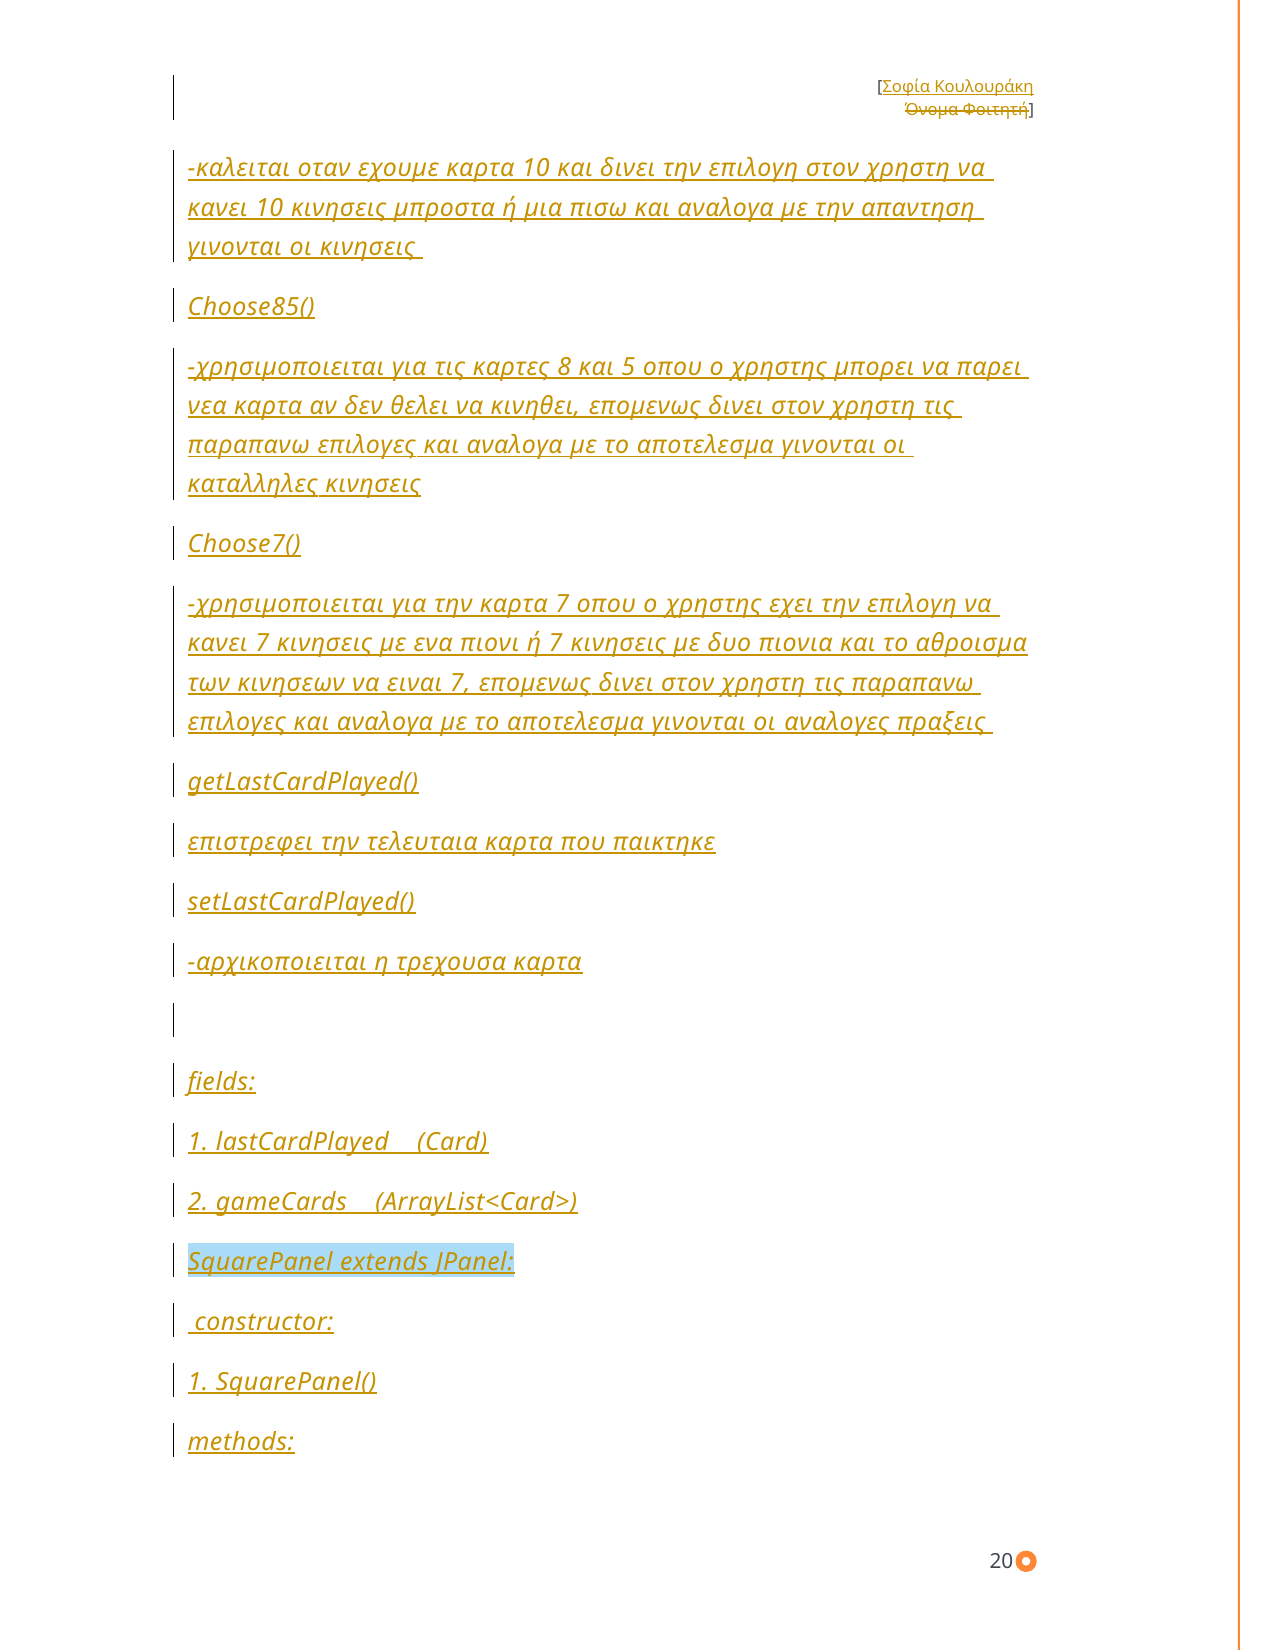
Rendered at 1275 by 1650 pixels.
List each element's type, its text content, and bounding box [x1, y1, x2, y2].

text getLastCardPlayed() [187, 763, 1034, 797]
text constructor: [187, 1303, 1034, 1337]
text επιστρεφει την τελευταια καρτα που παικτηκε [187, 823, 1034, 857]
text 1. lastCardPlayed (Card) [187, 1123, 1034, 1157]
text Choose85() [187, 288, 1034, 322]
text 2. gameCards (ArrayList<Card>) [187, 1183, 1034, 1217]
text fields: [187, 1063, 1034, 1097]
text -αρχικοποιειται η τρεχουσα καρτα [187, 943, 1034, 977]
text setLastCardPlayed() [187, 883, 1034, 917]
text -χρησιμοποιειται για την καρτα 7 οπου ο χρηστης εχει την επιλογη να κανει 7 κινησεις με ενα πιονι ή 7 κινησεις με δυο πιονια και το αθροισμα των κινησεων να ειναι 7, επομενως δινει στον χρηστη τις παραπανω επιλογες και αναλογα με το αποτελεσμα γινονται οι αναλογες πραξεις [187, 586, 1034, 737]
text SquarePanel extends JPanel: [187, 1243, 1034, 1277]
text -καλειται οταν εχουμε καρτα 10 και δινει την επιλογη στον χρηστη να κανει 10 κινησεις μπροστα ή μια πισω και αναλογα με την απαντηση γινονται οι κινησεις [187, 150, 1034, 262]
text 1. SquarePanel() [187, 1363, 1034, 1397]
text Choose7() [187, 526, 1034, 560]
text methods: [187, 1423, 1034, 1457]
text -χρησιμοποιειται για τις καρτες 8 και 5 οπου ο χρηστης μπορει να παρει νεα καρτα αν δεν θελει να κινηθει, επομενως δινει στον χρηστη τις παραπανω επιλογες και αναλογα με το αποτελεσμα γινονται οι καταλληλες κινησεις [187, 348, 1034, 500]
